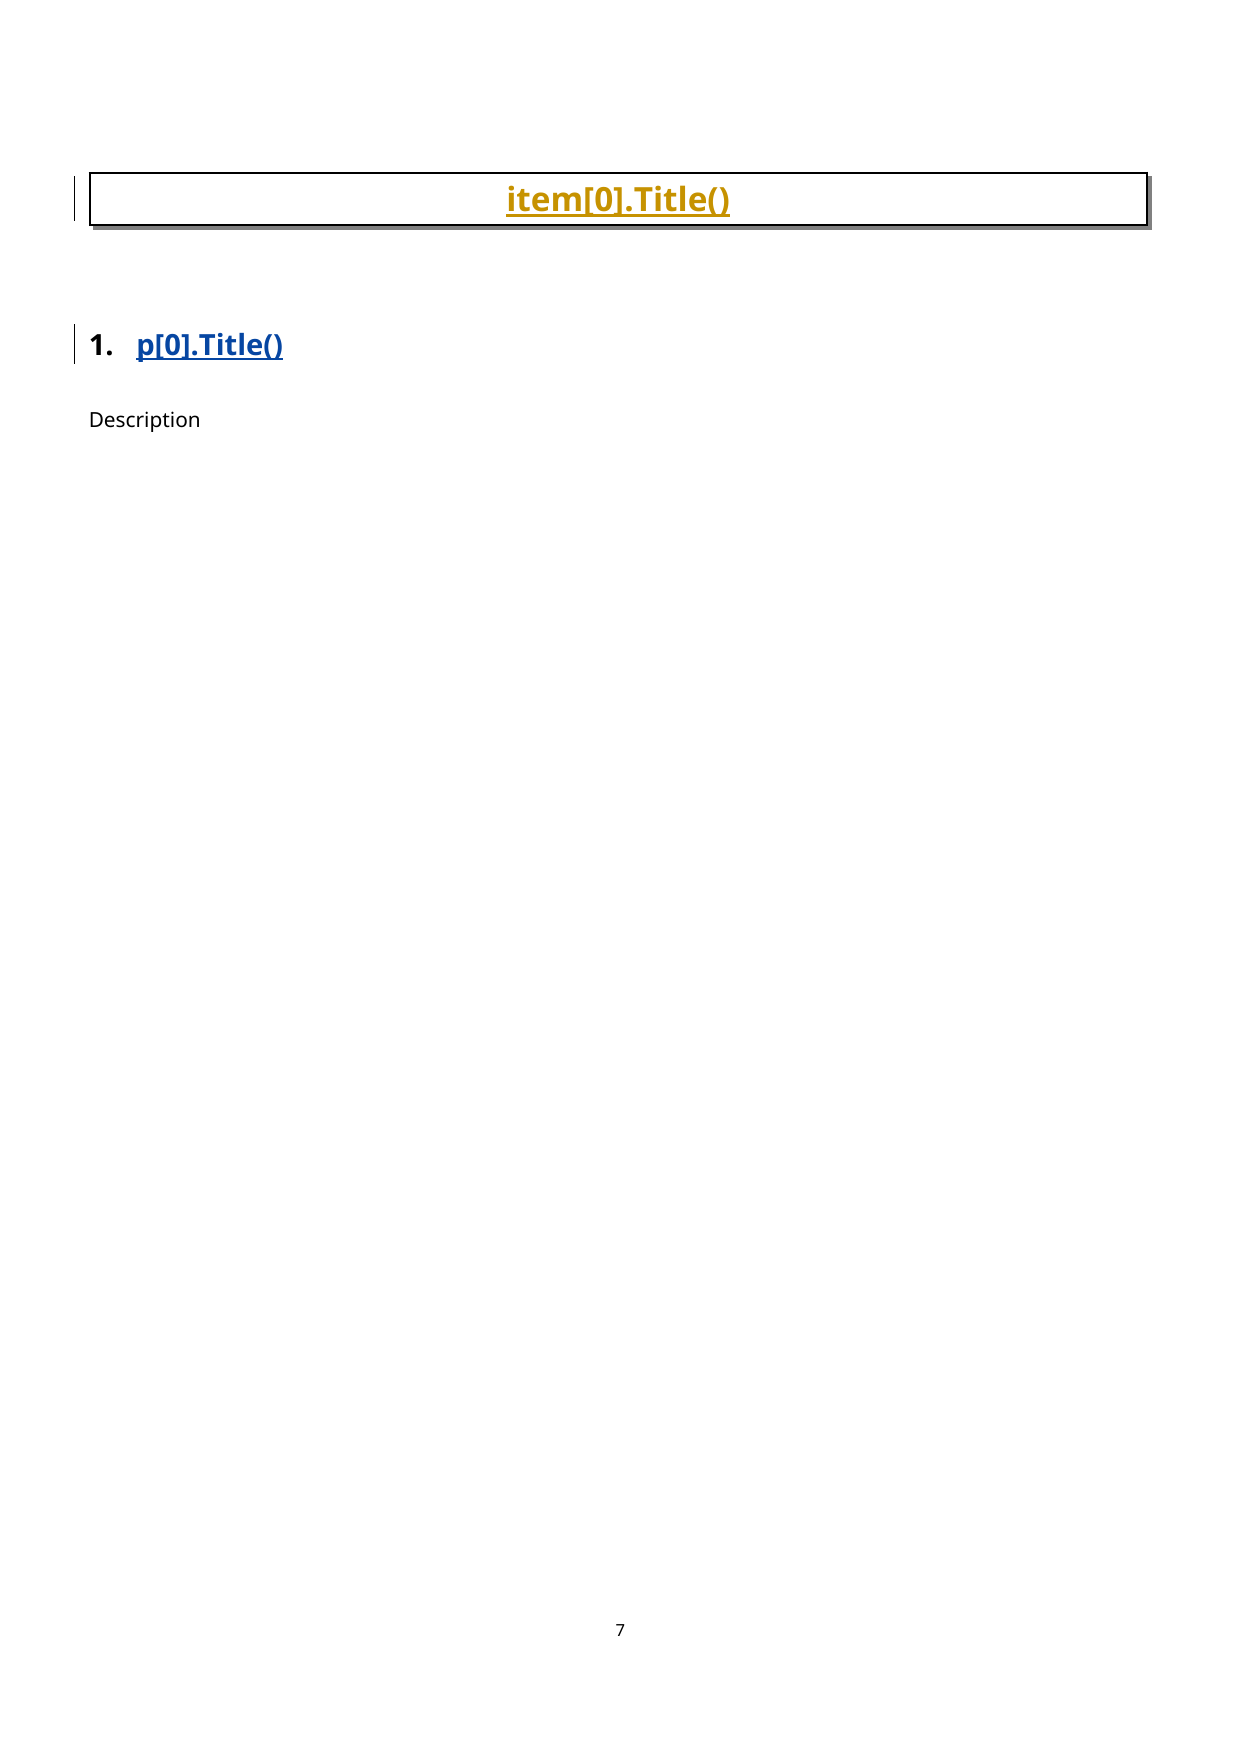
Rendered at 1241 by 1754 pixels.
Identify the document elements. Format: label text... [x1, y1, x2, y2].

subtitle item[0].Title() [91, 174, 1146, 224]
text Description [88, 405, 1152, 433]
subtitle p[0].Title() [88, 324, 1150, 364]
